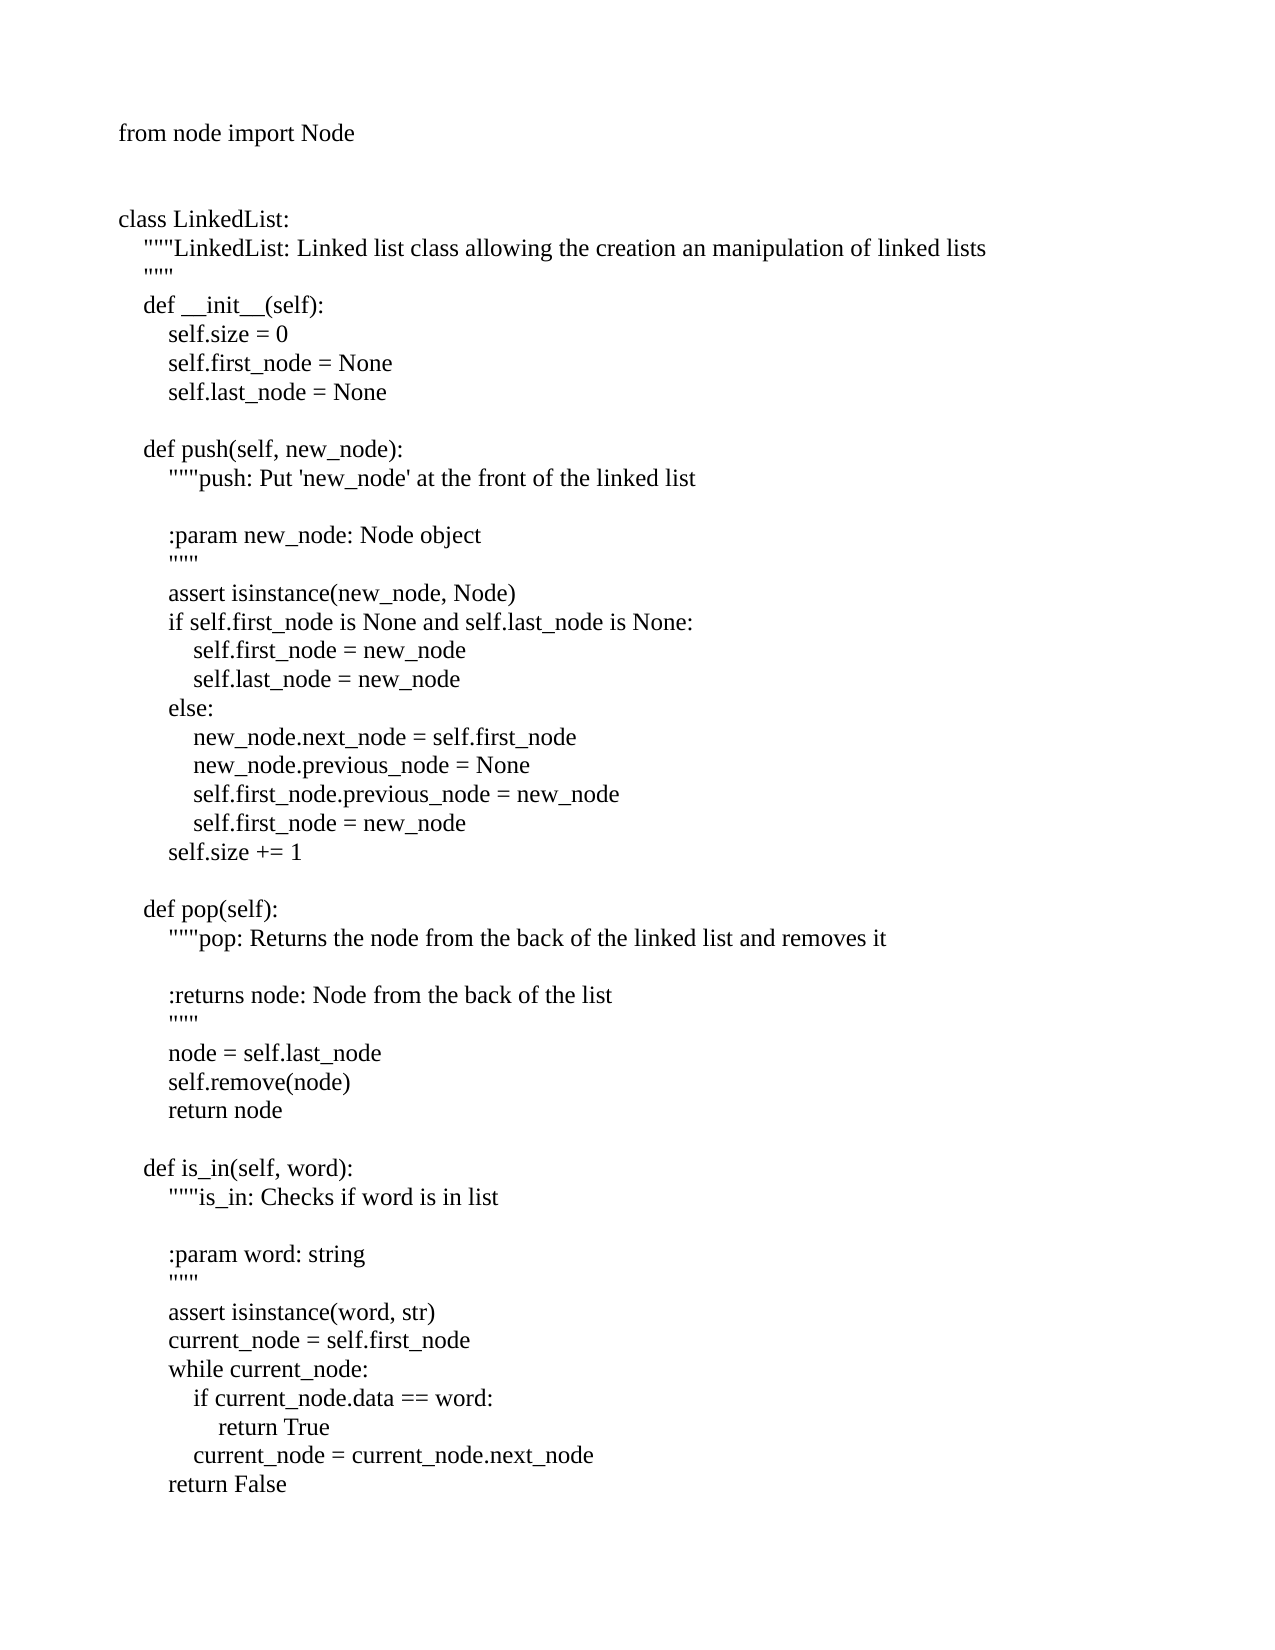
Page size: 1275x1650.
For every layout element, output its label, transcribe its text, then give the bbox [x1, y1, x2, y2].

text self.first_node = new_node [118, 808, 1157, 837]
text self.last_node = None [118, 377, 1157, 406]
text def is_in(self, word): [118, 1153, 1157, 1182]
text class LinkedList: [118, 204, 1157, 233]
text while current_node: [118, 1354, 1157, 1383]
text return True [118, 1412, 1157, 1441]
text self.first_node.previous_node = new_node [118, 779, 1157, 808]
text else: [118, 693, 1157, 722]
text def __init__(self): [118, 291, 1157, 319]
text """push: Put 'new_node' at the front of the linked list [118, 463, 1157, 492]
text self.last_node = new_node [118, 664, 1157, 693]
text """ [118, 1009, 1157, 1038]
text if current_node.data == word: [118, 1383, 1157, 1412]
text def push(self, new_node): [118, 434, 1157, 463]
text from node import Node [118, 118, 1157, 147]
text self.first_node = new_node [118, 636, 1157, 664]
text current_node = self.first_node [118, 1326, 1157, 1354]
text """ [118, 262, 1157, 291]
text """is_in: Checks if word is in list [118, 1182, 1157, 1211]
text current_node = current_node.next_node [118, 1441, 1157, 1469]
text """ [118, 549, 1157, 578]
text assert isinstance(word, str) [118, 1297, 1157, 1326]
text """LinkedList: Linked list class allowing the creation an manipulation of linked lists [118, 233, 1157, 262]
text """pop: Returns the node from the back of the linked list and removes it [118, 923, 1157, 952]
text if self.first_node is None and self.last_node is None: [118, 607, 1157, 636]
text """ [118, 1268, 1157, 1297]
text node = self.last_node [118, 1038, 1157, 1067]
text return False [118, 1469, 1157, 1498]
text new_node.next_node = self.first_node [118, 722, 1157, 751]
text :param new_node: Node object [118, 521, 1157, 549]
text def pop(self): [118, 894, 1157, 923]
text return node [118, 1096, 1157, 1124]
text self.first_node = None [118, 348, 1157, 377]
text self.remove(node) [118, 1067, 1157, 1096]
text new_node.previous_node = None [118, 751, 1157, 779]
text :returns node: Node from the back of the list [118, 981, 1157, 1009]
text self.size += 1 [118, 837, 1157, 866]
text :param word: string [118, 1239, 1157, 1268]
text assert isinstance(new_node, Node) [118, 578, 1157, 607]
text self.size = 0 [118, 319, 1157, 348]
